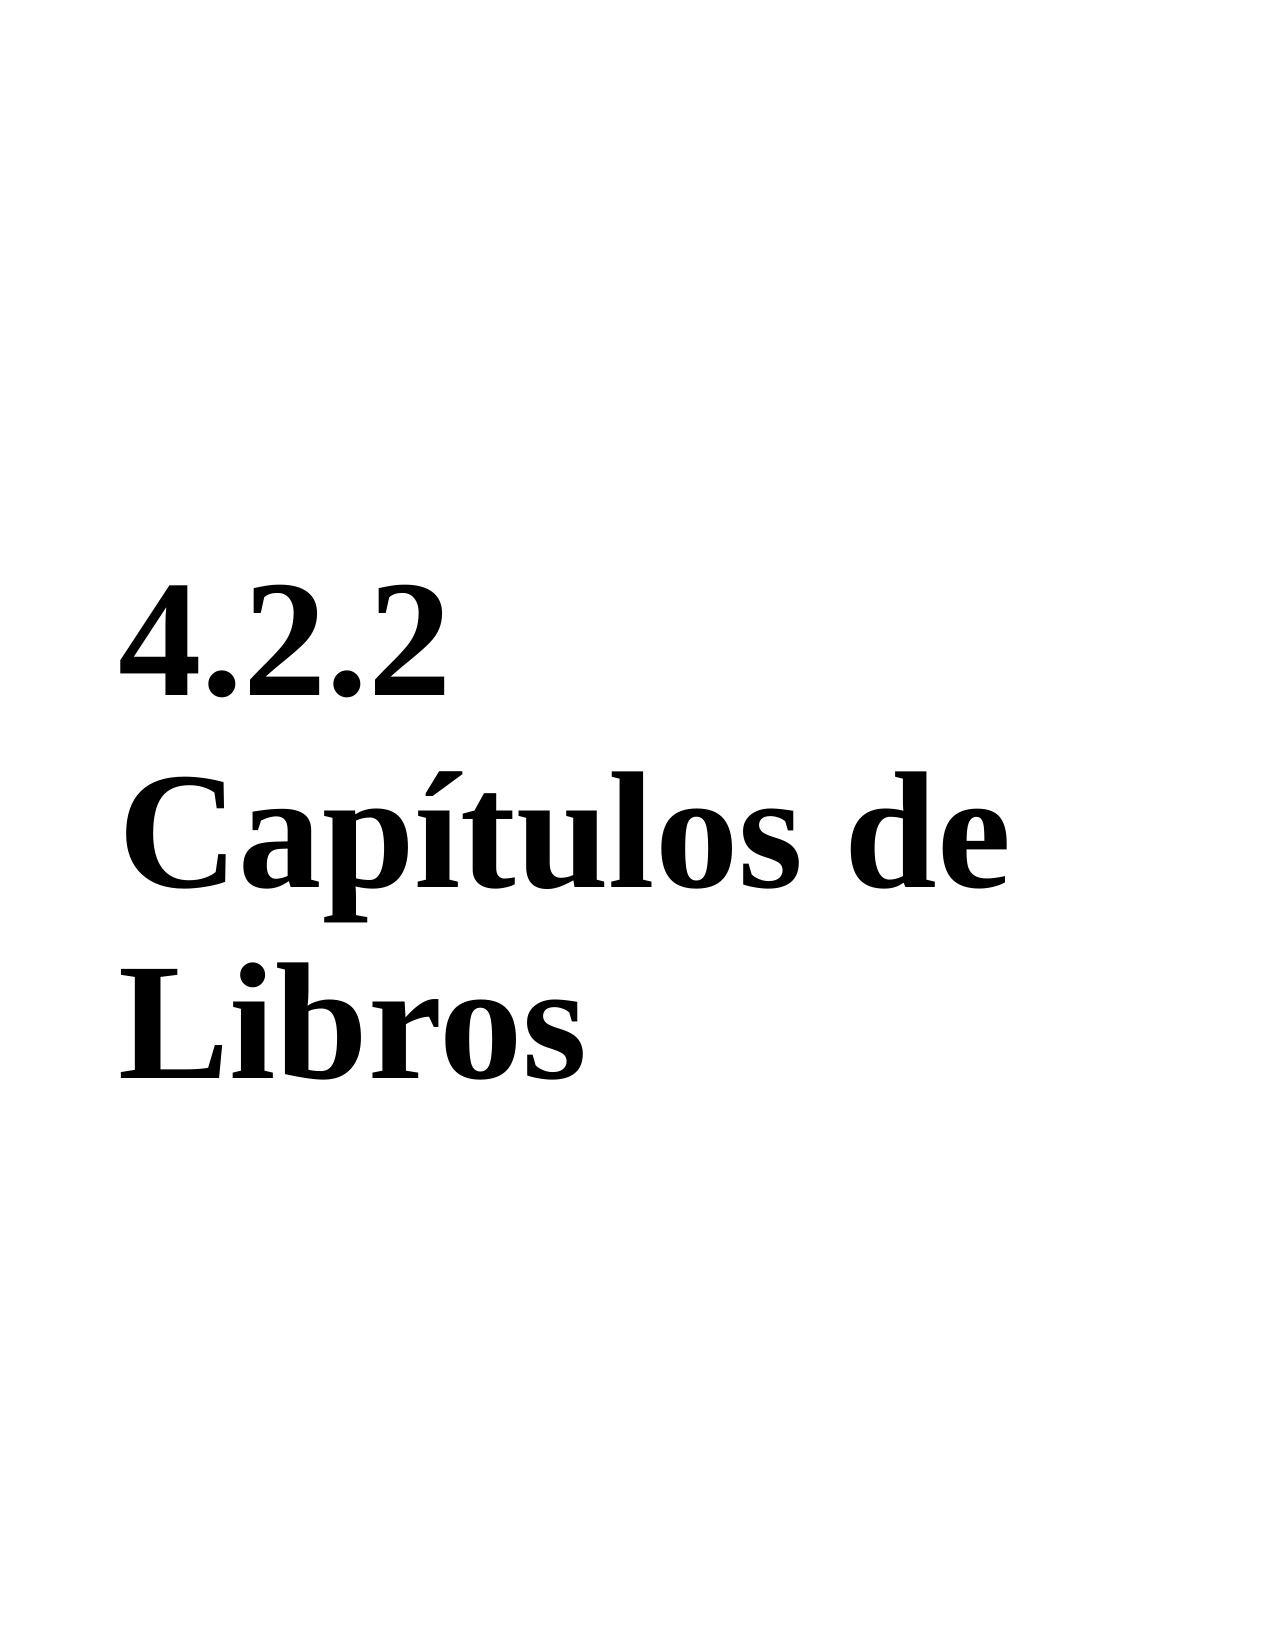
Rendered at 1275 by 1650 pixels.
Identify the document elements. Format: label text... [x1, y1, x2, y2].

text 4.2.2 [118, 540, 1157, 731]
text Capítulos de Libros [118, 731, 1157, 1115]
